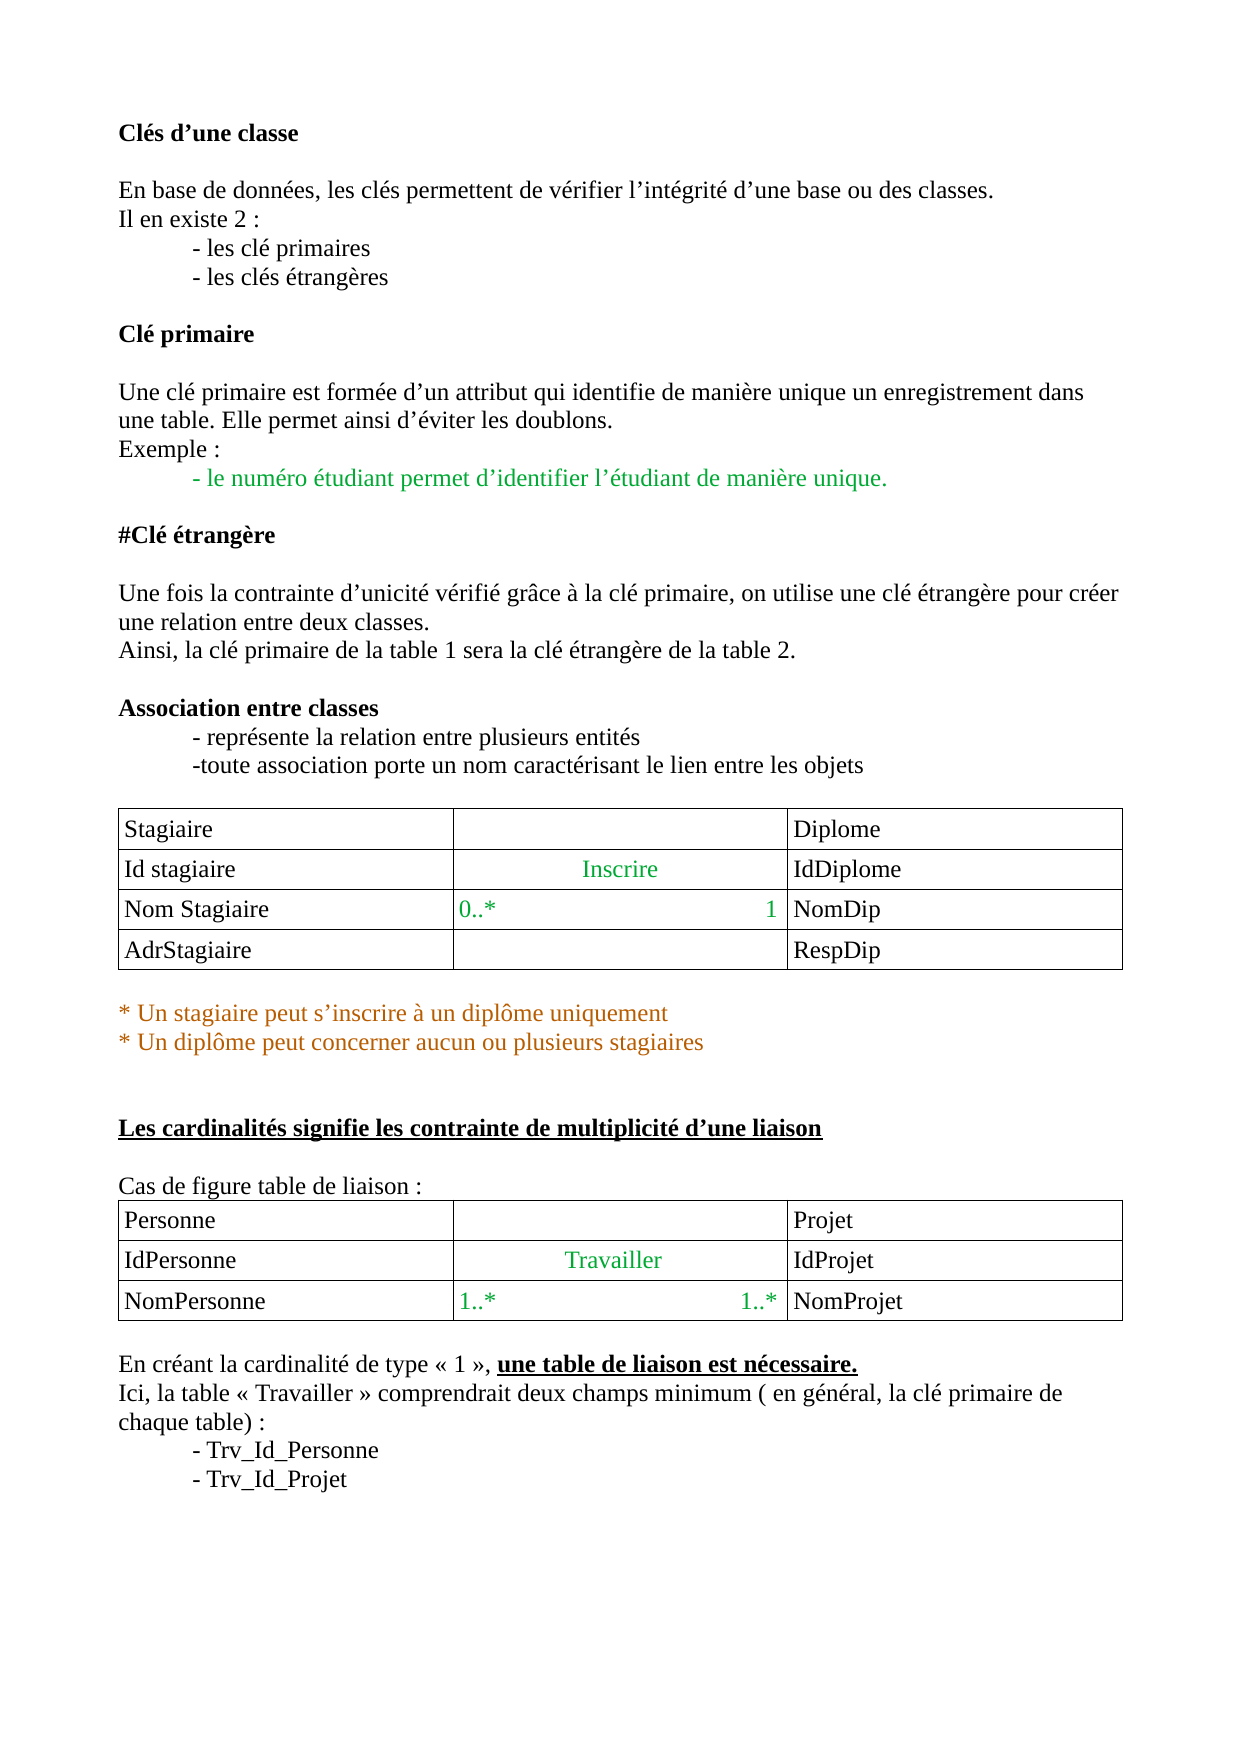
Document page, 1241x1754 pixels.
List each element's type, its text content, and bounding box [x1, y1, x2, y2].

table_cell 0..* 1 [454, 890, 787, 929]
table_cell RespDip [788, 930, 1122, 969]
text - les clé primaires [118, 233, 1122, 262]
table_cell IdProjet [788, 1241, 1122, 1280]
text #Clé étrangère [118, 521, 1122, 549]
table_header [454, 1201, 787, 1240]
table_cell IdPersonne [119, 1241, 453, 1280]
table_header [454, 809, 787, 848]
text Cas de figure table de liaison : [118, 1171, 1122, 1199]
text * Un stagiaire peut s’inscrire à un diplôme uniquement [118, 998, 1122, 1027]
table_cell NomProjet [788, 1281, 1122, 1320]
text -toute association porte un nom caractérisant le lien entre les objets [118, 751, 1122, 779]
text - représente la relation entre plusieurs entités [118, 722, 1122, 751]
text Clés d’une classe [118, 118, 1122, 147]
text Une fois la contrainte d’unicité vérifié grâce à la clé primaire, on utilise une clé étrangère pour créer une relation entre deux classes. [118, 578, 1122, 636]
text Exemple : [118, 434, 1122, 463]
text - les clés étrangères [118, 262, 1122, 291]
table_cell NomPersonne [119, 1281, 453, 1320]
table_header Personne [119, 1201, 453, 1240]
table_cell AdrStagiaire [119, 930, 453, 969]
text Ainsi, la clé primaire de la table 1 sera la clé étrangère de la table 2. [118, 636, 1122, 664]
table_cell NomDip [788, 890, 1122, 929]
text En créant la cardinalité de type « 1 », une table de liaison est nécessaire. [118, 1349, 1122, 1378]
table_header Projet [788, 1201, 1122, 1240]
text - le numéro étudiant permet d’identifier l’étudiant de manière unique. [118, 463, 1122, 492]
text Association entre classes [118, 693, 1122, 722]
table_cell IdDiplome [788, 850, 1122, 889]
text * Un diplôme peut concerner aucun ou plusieurs stagiaires [118, 1027, 1122, 1056]
text Il en existe 2 : [118, 204, 1122, 233]
text Les cardinalités signifie les contrainte de multiplicité d’une liaison [118, 1113, 1122, 1142]
text Une clé primaire est formée d’un attribut qui identifie de manière unique un enregistrement dans une table. Elle permet ainsi d’éviter les doublons. [118, 377, 1122, 434]
table_cell Travailler [454, 1241, 787, 1280]
table_cell [454, 930, 787, 969]
text Ici, la table « Travailler » comprendrait deux champs minimum ( en général, la clé primaire de chaque table) : [118, 1378, 1122, 1436]
table_cell Inscrire [454, 850, 787, 889]
table_cell Id stagiaire [119, 850, 453, 889]
text En base de données, les clés permettent de vérifier l’intégrité d’une base ou des classes. [118, 176, 1122, 204]
table_cell 1..* 1..* [454, 1281, 787, 1320]
table_cell Nom Stagiaire [119, 890, 453, 929]
text Clé primaire [118, 319, 1122, 348]
text - Trv_Id_Personne [118, 1436, 1122, 1464]
table_header Diplome [788, 809, 1122, 848]
table_header Stagiaire [119, 809, 453, 848]
text - Trv_Id_Projet [118, 1464, 1122, 1493]
